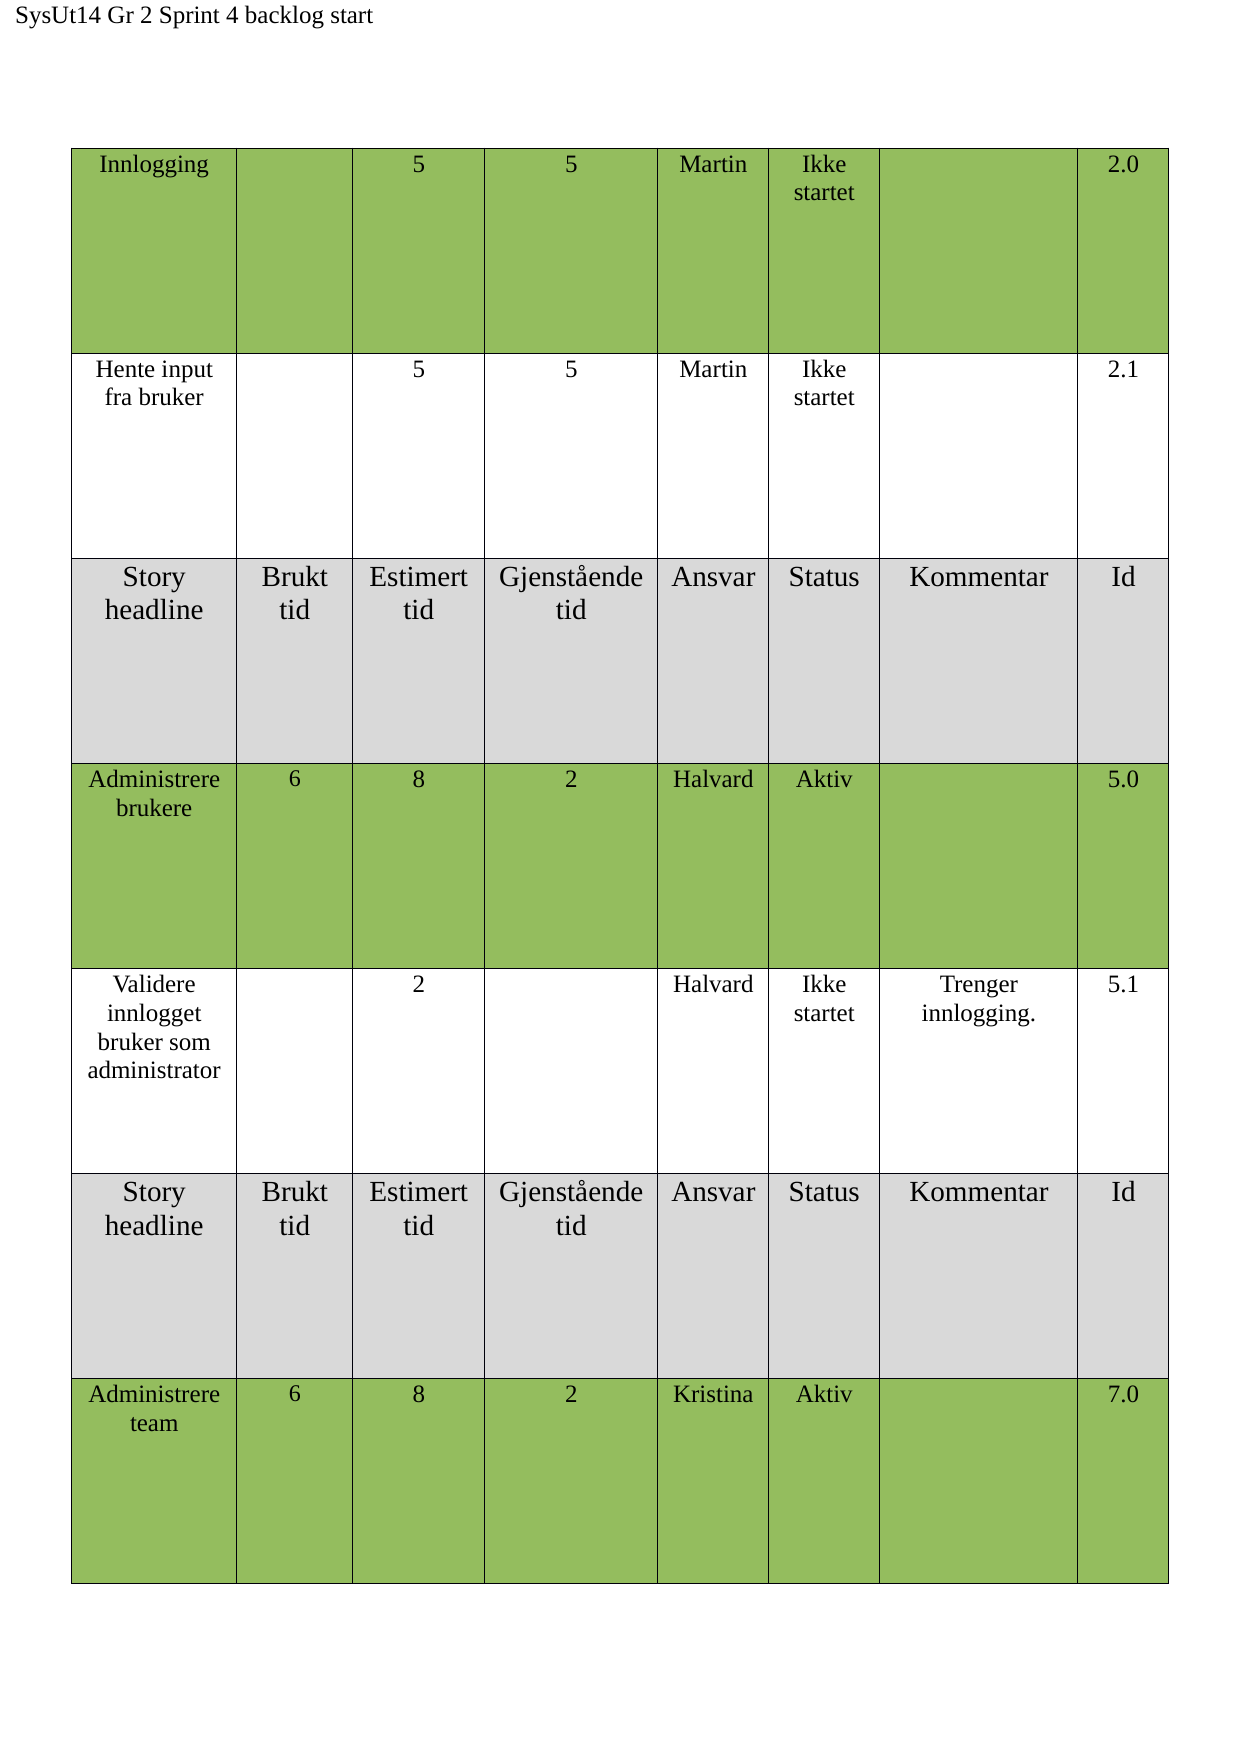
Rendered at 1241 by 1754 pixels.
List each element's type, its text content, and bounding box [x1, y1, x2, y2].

table_cell 2.0 [1078, 149, 1168, 353]
table_cell Status [769, 559, 879, 763]
table_cell [237, 969, 352, 1173]
table_cell Story headline [72, 1174, 236, 1378]
table_cell Hente input fra bruker [72, 354, 236, 558]
table_cell [237, 149, 352, 353]
table_cell Innlogging [72, 149, 236, 353]
table_cell Martin [658, 149, 768, 353]
table_cell 5 [353, 354, 484, 558]
table_cell [237, 354, 352, 558]
table_cell Halvard [658, 764, 768, 968]
table_cell 6 [237, 1379, 352, 1583]
table_cell 5 [485, 354, 657, 558]
table_cell [880, 764, 1077, 968]
table_cell Id [1078, 559, 1168, 763]
table_cell 2 [485, 1379, 657, 1583]
table_cell 8 [353, 1379, 484, 1583]
table_cell Kristina [658, 1379, 768, 1583]
table_cell [880, 354, 1077, 558]
table_cell Kommentar [880, 1174, 1077, 1378]
table_cell Gjenstående tid [485, 1174, 657, 1378]
table_cell Ikke startet [769, 354, 879, 558]
table_cell Estimert tid [353, 1174, 484, 1378]
table_cell Kommentar [880, 559, 1077, 763]
table_cell 5.1 [1078, 969, 1168, 1173]
table_cell 5 [353, 149, 484, 353]
table_cell Brukt tid [237, 1174, 352, 1378]
table_cell 5.0 [1078, 764, 1168, 968]
table_cell Id [1078, 1174, 1168, 1378]
table_cell Estimert tid [353, 559, 484, 763]
table_cell Aktiv [769, 764, 879, 968]
table_cell Ikke startet [769, 969, 879, 1173]
table_cell Administrere brukere [72, 764, 236, 968]
table_cell Aktiv [769, 1379, 879, 1583]
table_cell Ikke startet [769, 149, 879, 353]
table_cell Halvard [658, 969, 768, 1173]
table_cell 5 [485, 149, 657, 353]
table_cell Trenger innlogging. [880, 969, 1077, 1173]
table_cell Martin [658, 354, 768, 558]
table_cell 2 [485, 764, 657, 968]
table_cell Ansvar [658, 1174, 768, 1378]
table_cell 2.1 [1078, 354, 1168, 558]
table_cell Status [769, 1174, 879, 1378]
table_cell Administrere team [72, 1379, 236, 1583]
table_cell [880, 1379, 1077, 1583]
table_cell [880, 149, 1077, 353]
table_cell 6 [237, 764, 352, 968]
table_cell 2 [353, 969, 484, 1173]
table_cell Validere innlogget bruker som administrator [72, 969, 236, 1173]
table_cell 8 [353, 764, 484, 968]
table_cell Story headline [72, 559, 236, 763]
table_cell Gjenstående tid [485, 559, 657, 763]
table_cell Ansvar [658, 559, 768, 763]
table_cell 7.0 [1078, 1379, 1168, 1583]
table_cell Brukt tid [237, 559, 352, 763]
table_cell [485, 969, 657, 1173]
